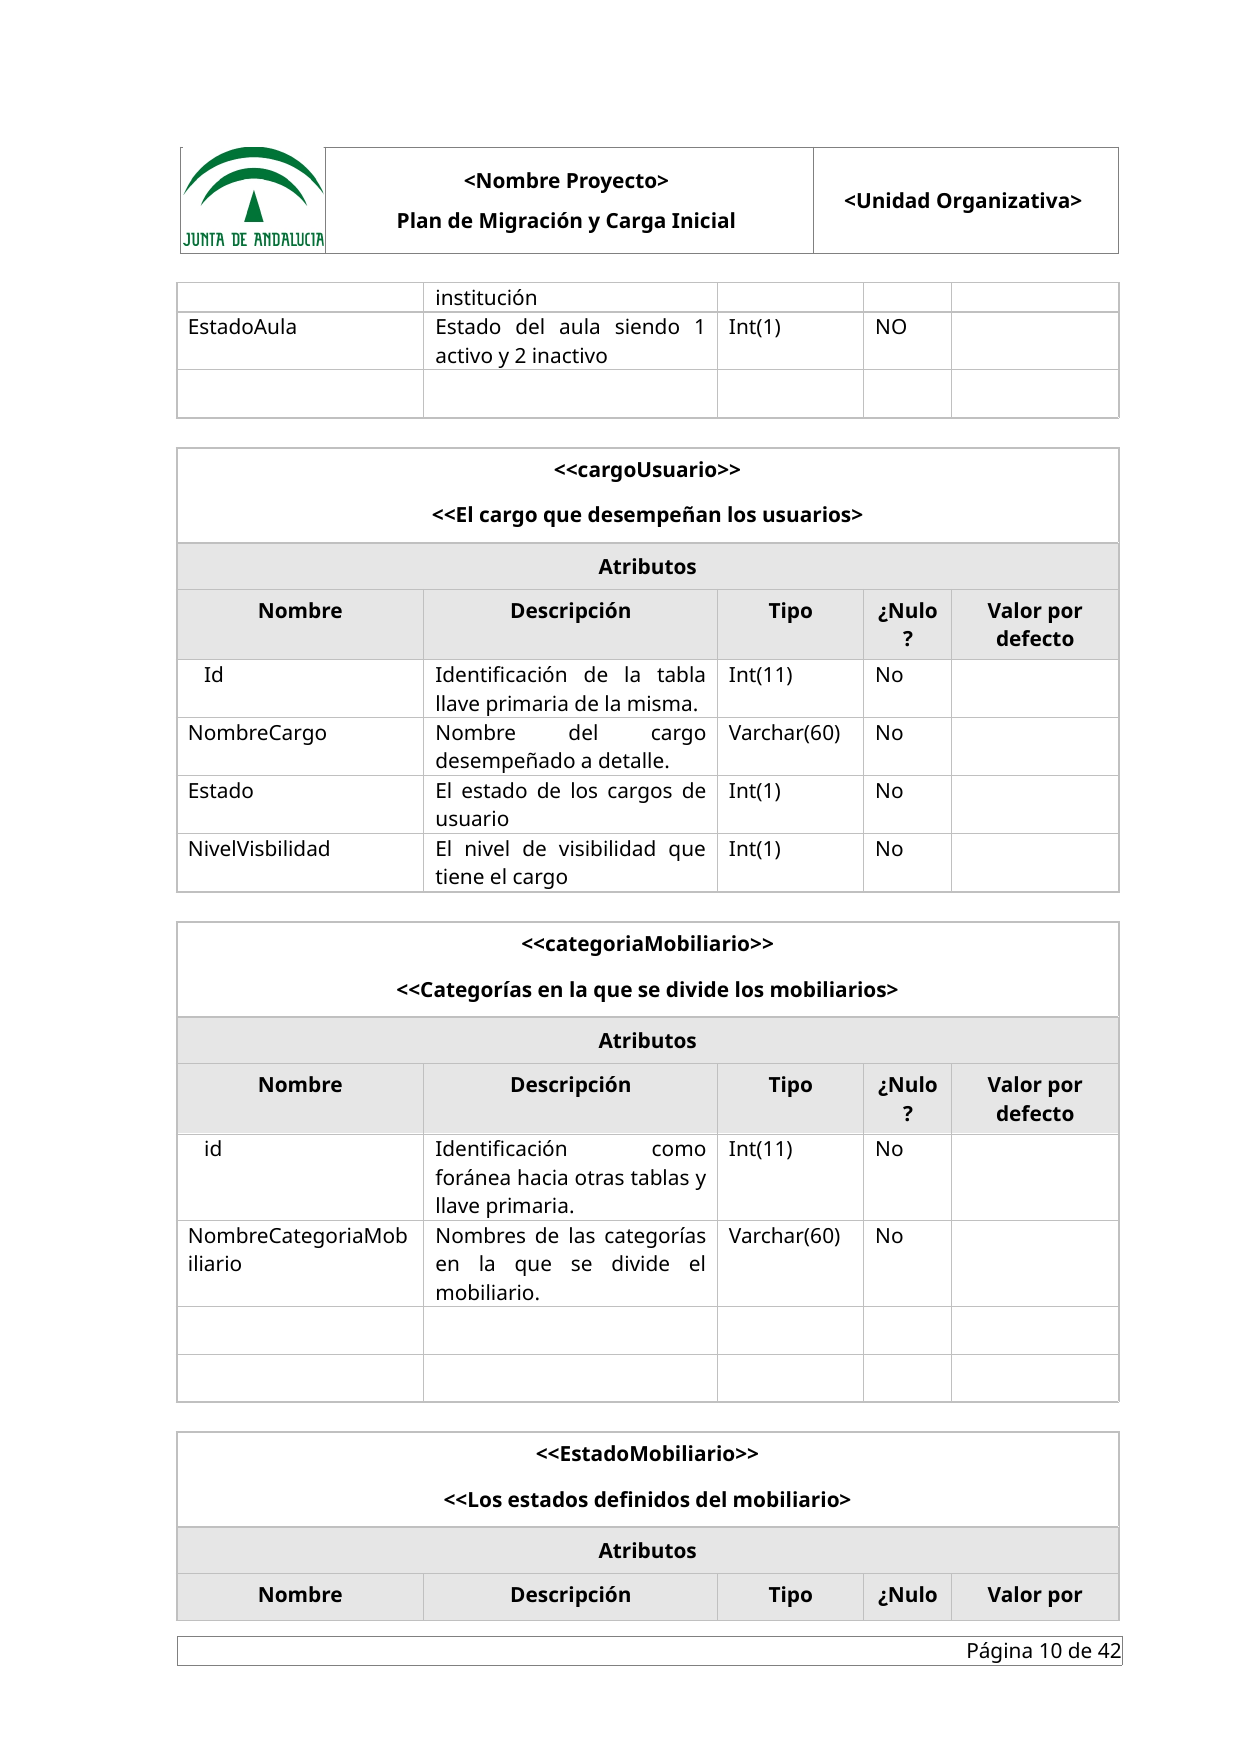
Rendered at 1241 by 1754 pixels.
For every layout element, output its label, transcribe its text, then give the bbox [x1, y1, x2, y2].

table_cell ¿Nulo [864, 1574, 951, 1620]
table_cell No [864, 834, 951, 891]
table_cell [718, 1355, 863, 1401]
table_cell [424, 1307, 717, 1353]
table_cell [952, 1135, 1118, 1220]
table_cell NO [864, 313, 951, 369]
table_cell [952, 1221, 1118, 1306]
table_cell Estado del aula siendo 1 activo y 2 inactivo [424, 313, 717, 369]
table_cell [424, 1355, 717, 1401]
table_cell Estado [178, 776, 423, 833]
table_cell Nombre [178, 1064, 423, 1133]
table_cell Nombre [178, 590, 423, 659]
table_cell <<Categorías en la que se divide los mobiliarios> [178, 969, 1118, 1016]
table_cell NombreCategoriaMobiliario [178, 1221, 423, 1306]
table_cell [718, 1307, 863, 1353]
table_cell Descripción [424, 1064, 717, 1133]
table_cell Int(1) [718, 313, 863, 369]
table_cell Identificación como foránea hacia otras tablas y llave primaria. [424, 1135, 717, 1220]
table_cell Descripción [424, 590, 717, 659]
table_cell Id [178, 660, 423, 717]
table_cell [952, 776, 1118, 833]
table_header <<categoriaMobiliario>> [178, 923, 1118, 968]
table_cell [178, 370, 423, 417]
table_cell [718, 370, 863, 417]
table_cell id [178, 1135, 423, 1220]
table_header <<EstadoMobiliario>> [178, 1433, 1118, 1478]
table_cell Valor por defecto [952, 1064, 1118, 1133]
table_cell Identificación de la tabla llave primaria de la misma. [424, 660, 717, 717]
table_cell Valor por [952, 1574, 1118, 1620]
table_cell No [864, 1221, 951, 1306]
table_cell Atributos [178, 1018, 1118, 1063]
table_cell [952, 1307, 1118, 1353]
table_cell [952, 834, 1118, 891]
table_cell [952, 370, 1118, 417]
table_header <<cargoUsuario>> [178, 449, 1118, 494]
table_cell [178, 1307, 423, 1353]
table_cell No [864, 660, 951, 717]
table_cell No [864, 718, 951, 775]
table_cell [718, 283, 863, 311]
table_cell Nombre [178, 1574, 423, 1620]
table_cell <<El cargo que desempeñan los usuarios> [178, 494, 1118, 542]
table_cell [952, 313, 1118, 369]
table_cell [864, 1355, 951, 1401]
table_cell Descripción [424, 1574, 717, 1620]
table_cell Int(11) [718, 660, 863, 717]
table_cell [178, 1355, 423, 1401]
table_cell No [864, 1135, 951, 1220]
table_cell Valor por defecto [952, 590, 1118, 659]
table_cell ¿Nulo? [864, 590, 951, 659]
table_cell No [864, 776, 951, 833]
table_cell [864, 283, 951, 311]
table_cell [952, 718, 1118, 775]
table_cell Int(1) [718, 834, 863, 891]
table_cell ¿Nulo? [864, 1064, 951, 1133]
table_cell [952, 283, 1118, 311]
table_cell Atributos [178, 544, 1118, 589]
table_cell El nivel de visibilidad que tiene el cargo [424, 834, 717, 891]
table_cell Nombre del cargo desempeñado a detalle. [424, 718, 717, 775]
table_cell Varchar(60) [718, 1221, 863, 1306]
table_cell Int(11) [718, 1135, 863, 1220]
table_cell institución [424, 283, 717, 311]
table_cell NivelVisbilidad [178, 834, 423, 891]
table_cell [952, 660, 1118, 717]
table_cell [424, 370, 717, 417]
table_cell Nombres de las categorías en la que se divide el mobiliario. [424, 1221, 717, 1306]
table_cell Varchar(60) [718, 718, 863, 775]
table_cell [952, 1355, 1118, 1401]
table_cell Int(1) [718, 776, 863, 833]
table_cell [864, 370, 951, 417]
table_cell [864, 1307, 951, 1353]
table_cell Atributos [178, 1528, 1118, 1573]
table_cell Tipo [718, 1574, 863, 1620]
table_cell El estado de los cargos de usuario [424, 776, 717, 833]
table_cell <<Los estados definidos del mobiliario> [178, 1479, 1118, 1526]
table_cell Tipo [718, 590, 863, 659]
table_cell Tipo [718, 1064, 863, 1133]
table_cell [178, 283, 423, 311]
table_cell NombreCargo [178, 718, 423, 775]
table_cell EstadoAula [178, 313, 423, 369]
